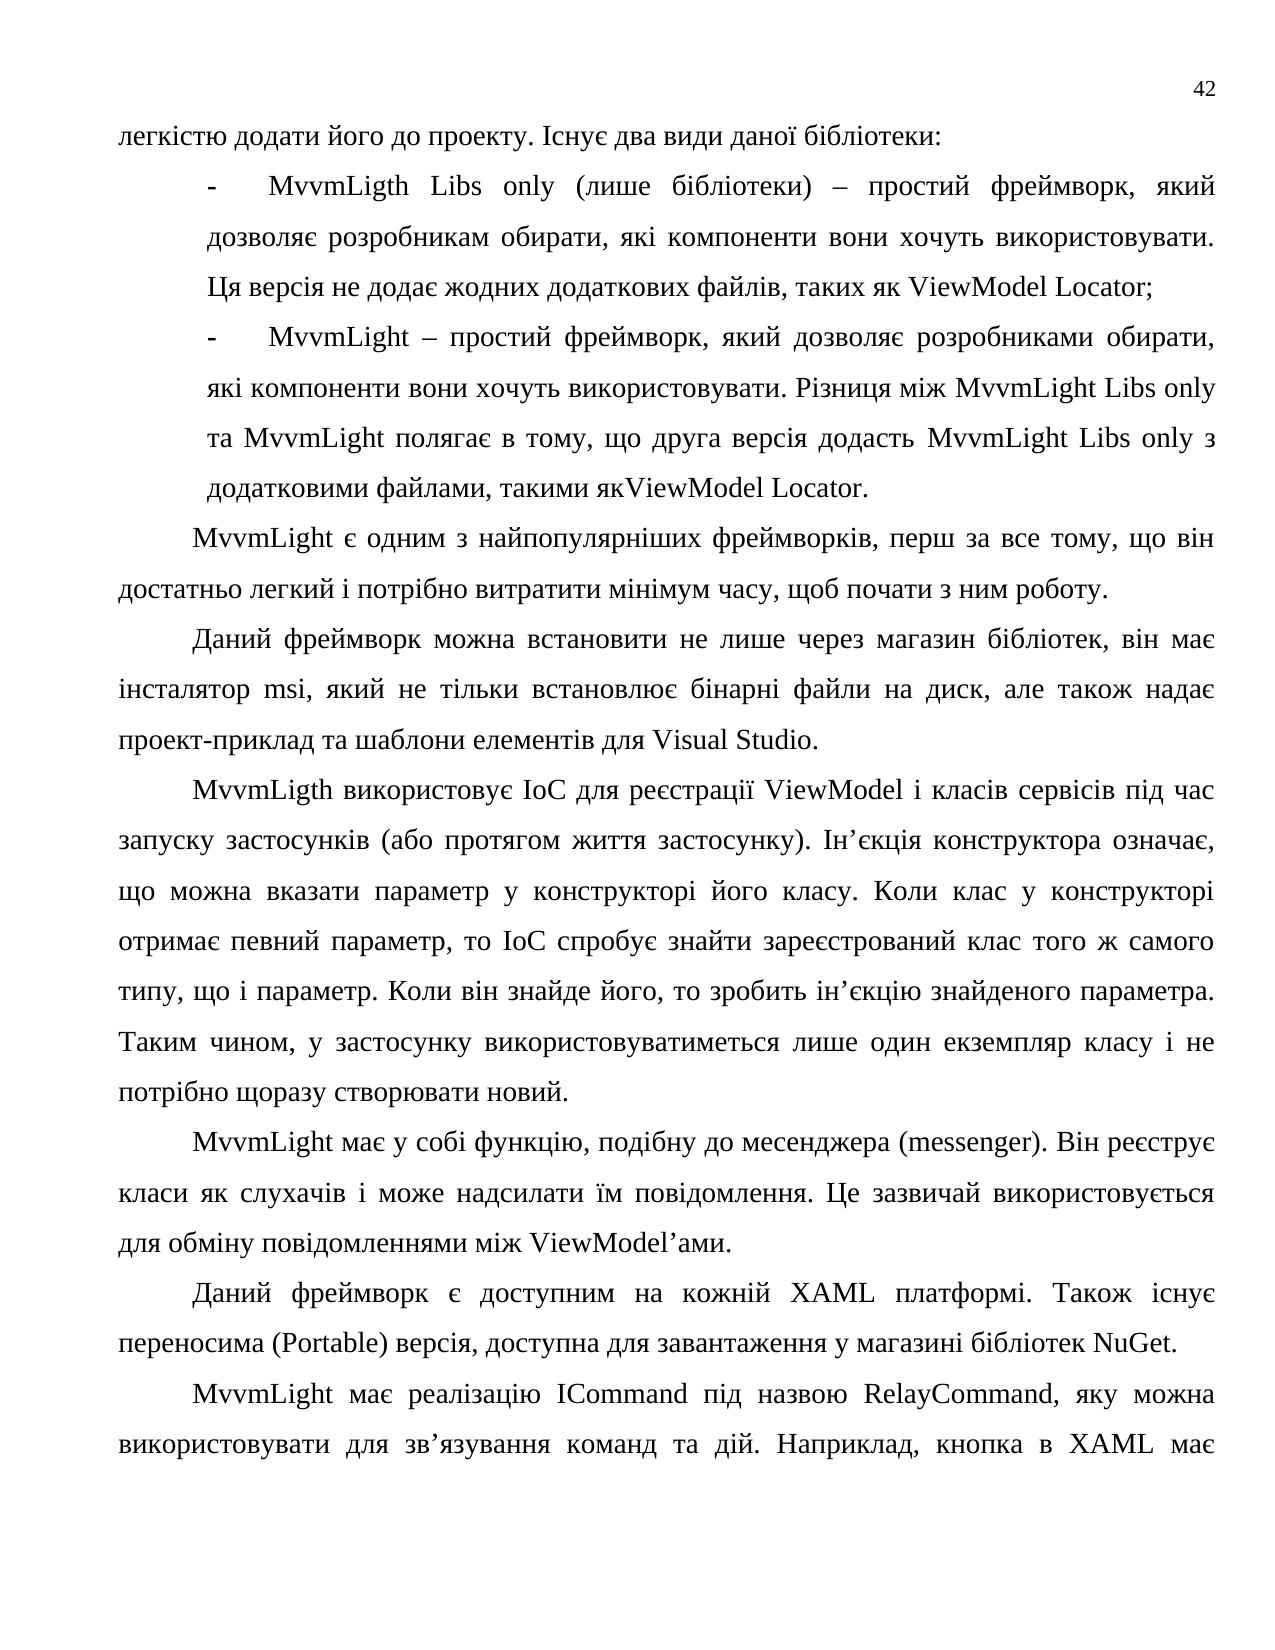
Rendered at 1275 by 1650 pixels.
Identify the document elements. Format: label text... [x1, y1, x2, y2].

text Даний фреймворк є доступним на кожній XAML платформі. Також існує переносима (Portable) версія, доступна для завантаження у магазині бібліотек NuGet. [118, 1275, 1216, 1359]
list MvvmLight – простий фреймворк, який дозволяє розробниками обирати, які компоненти вони хочуть використовувати. Різниця між MvvmLight Libs only та MvvmLight полягає в тому, що друга версія додасть MvvmLight Libs only з додатковими файлами, такими якViewModel Locator. [207, 319, 1216, 504]
text MvvmLigth використовує IoC для реєстрації ViewModel і класів сервісів під час запуску застосунків (або протягом життя застосунку). Ін’єкція конструктора означає, що можна вказати параметр у конструкторі його класу. Коли клас у конструкторі отримає певний параметр, то IoC спробує знайти зареєстрований клас того ж самого типу, що і параметр. Коли він знайде його, то зробить ін’єкцію знайденого параметра. Таким чином, у застосунку використовуватиметься лише один екземпляр класу і не потрібно щоразу створювати новий. [118, 772, 1216, 1108]
list MvvmLigth Libs only (лише бібліотеки) – простий фреймворк, який дозволяє розробникам обирати, які компоненти вони хочуть використовувати. Ця версія не додає жодних додаткових файлів, таких як ViewModel Locator; [207, 168, 1216, 303]
text легкістю додати його до проекту. Існує два види даної бібліотеки: [118, 118, 1216, 152]
text MvvmLight має у собі функцію, подібну до месенджера (messenger). Він реєструє класи як слухачів і може надсилати їм повідомлення. Це зазвичай використовується для обміну повідомленнями між ViewModel’ами. [118, 1124, 1216, 1258]
text MvvmLight є одним з найпопулярніших фреймворків, перш за все тому, що він достатньо легкий і потрібно витратити мінімум часу, щоб почати з ним роботу. [118, 521, 1216, 604]
text MvvmLight має реалізацію ICommand під назвою RelayCommand, яку можна використовувати для зв’язування команд та дій. Наприклад, кнопка в XAML має [118, 1376, 1216, 1460]
text Даний фреймворк можна встановити не лише через магазин бібліотек, він має інсталятор msi, який не тільки встановлює бінарні файли на диск, але також надає проект-приклад та шаблони елементів для Visual Studio. [118, 621, 1216, 755]
